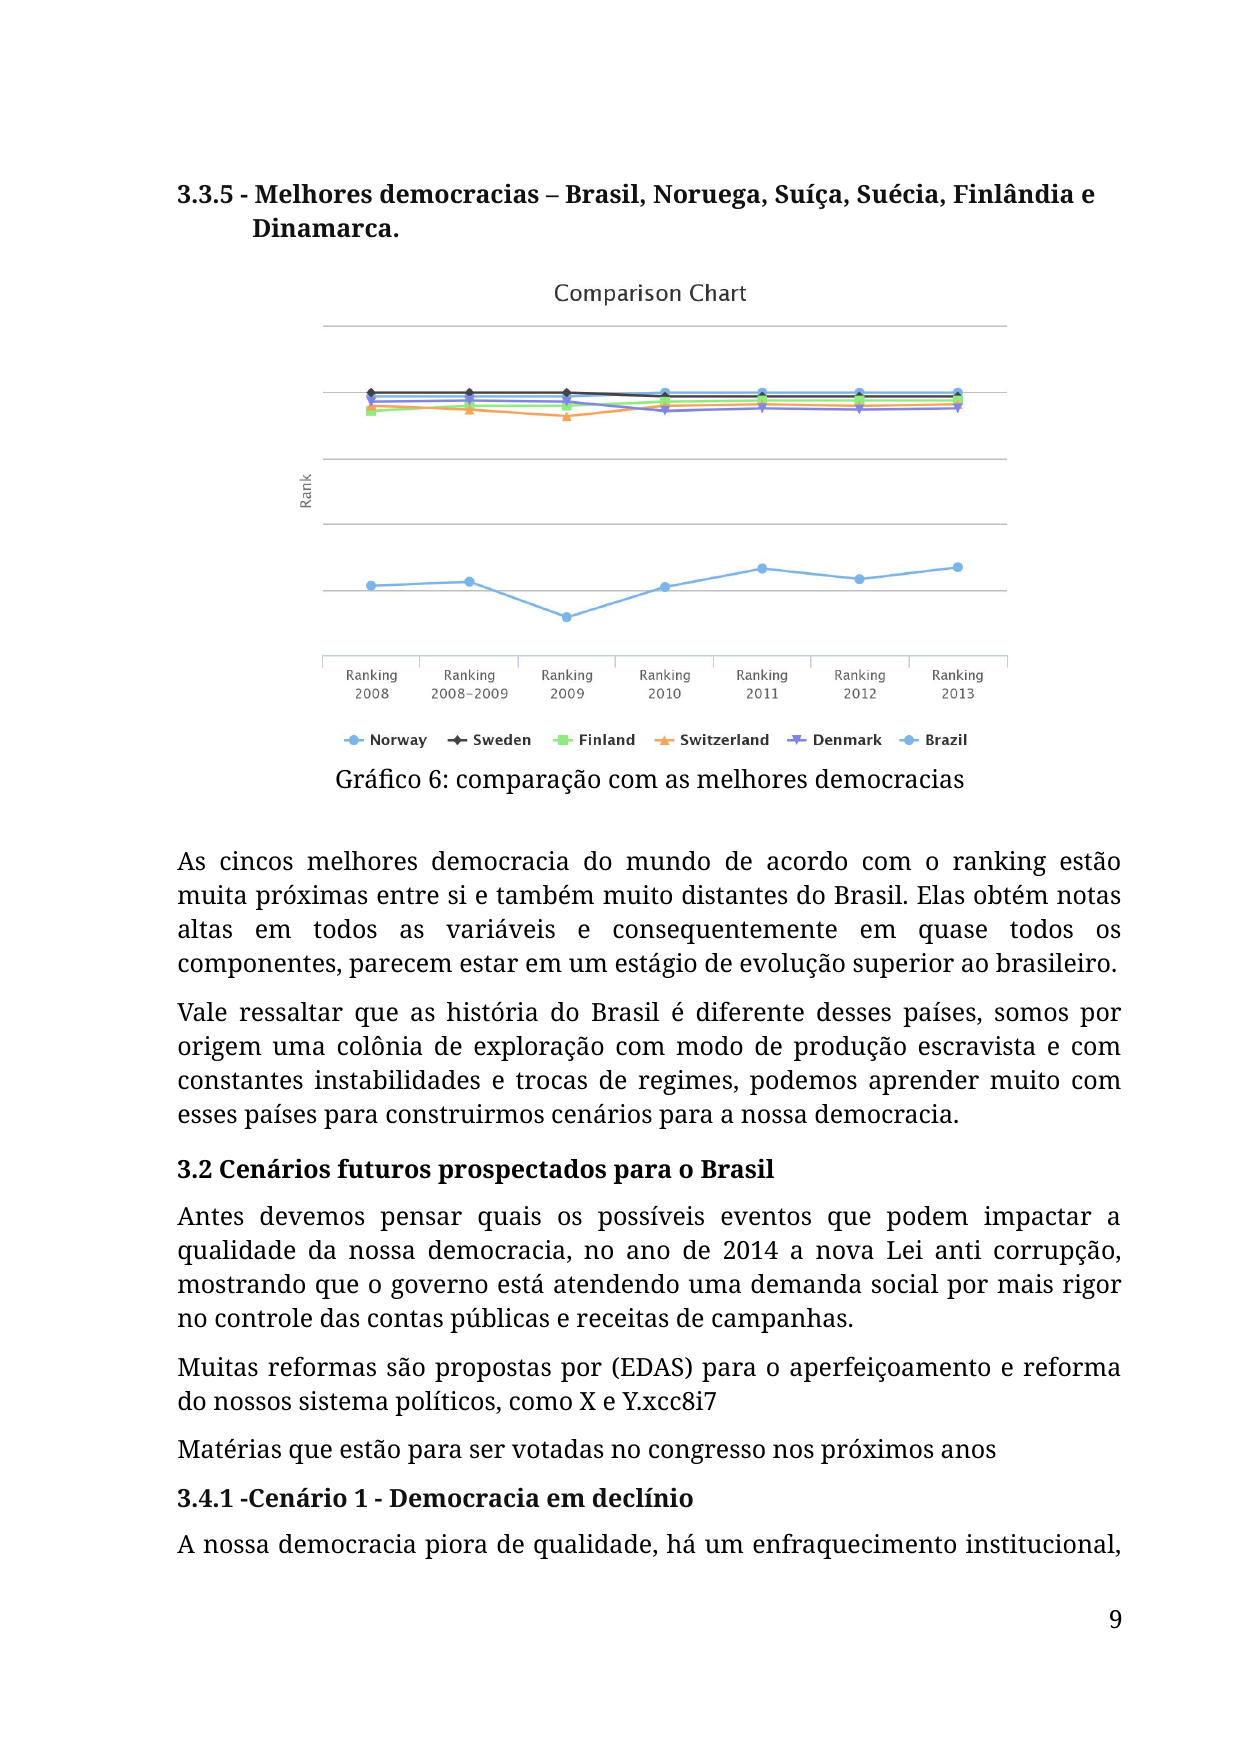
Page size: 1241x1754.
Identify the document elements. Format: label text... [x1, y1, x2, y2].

text Muitas reformas são propostas por (EDAS) para o aperfeiçoamento e reforma do nossos sistema políticos, como X e Y.xcc8i7 [177, 1349, 1122, 1417]
picture [281, 270, 1019, 762]
text Antes devemos pensar quais os possíveis eventos que podem impactar a qualidade da nossa democracia, no ano de 2014 a nova Lei anti corrupção, mostrando que o governo está atendendo uma demanda social por mais rigor no controle das contas públicas e receitas de campanhas. [177, 1198, 1122, 1335]
text A nossa democracia piora de qualidade, há um enfraquecimento institucional, [177, 1527, 1122, 1561]
subtitle 3.2 Cenários futuros prospectados para o Brasil [177, 1152, 1122, 1186]
text Matérias que estão para ser votadas no congresso nos próximos anos [177, 1432, 1122, 1466]
text Gráfico 6: comparação com as melhores democracias [281, 762, 1018, 795]
subtitle 3.4.1 -Cenário 1 - Democracia em declínio [177, 1481, 1122, 1515]
text As cincos melhores democracia do mundo de acordo com o ranking estão muita próximas entre si e também muito distantes do Brasil. Elas obtém notas altas em todos as variáveis e consequentemente em quase todos os componentes, parecem estar em um estágio de evolução superior ao brasileiro. [177, 844, 1122, 980]
text Vale ressaltar que as história do Brasil é diferente desses países, somos por origem uma colônia de exploração com modo de produção escravista e com constantes instabilidades e trocas de regimes, podemos aprender muito com esses países para construirmos cenários para a nossa democracia. [177, 995, 1122, 1131]
subtitle 3.3.5 - Melhores democracias – Brasil, Noruega, Suíça, Suécia, Finlândia e Dinamarca. [177, 177, 1122, 245]
